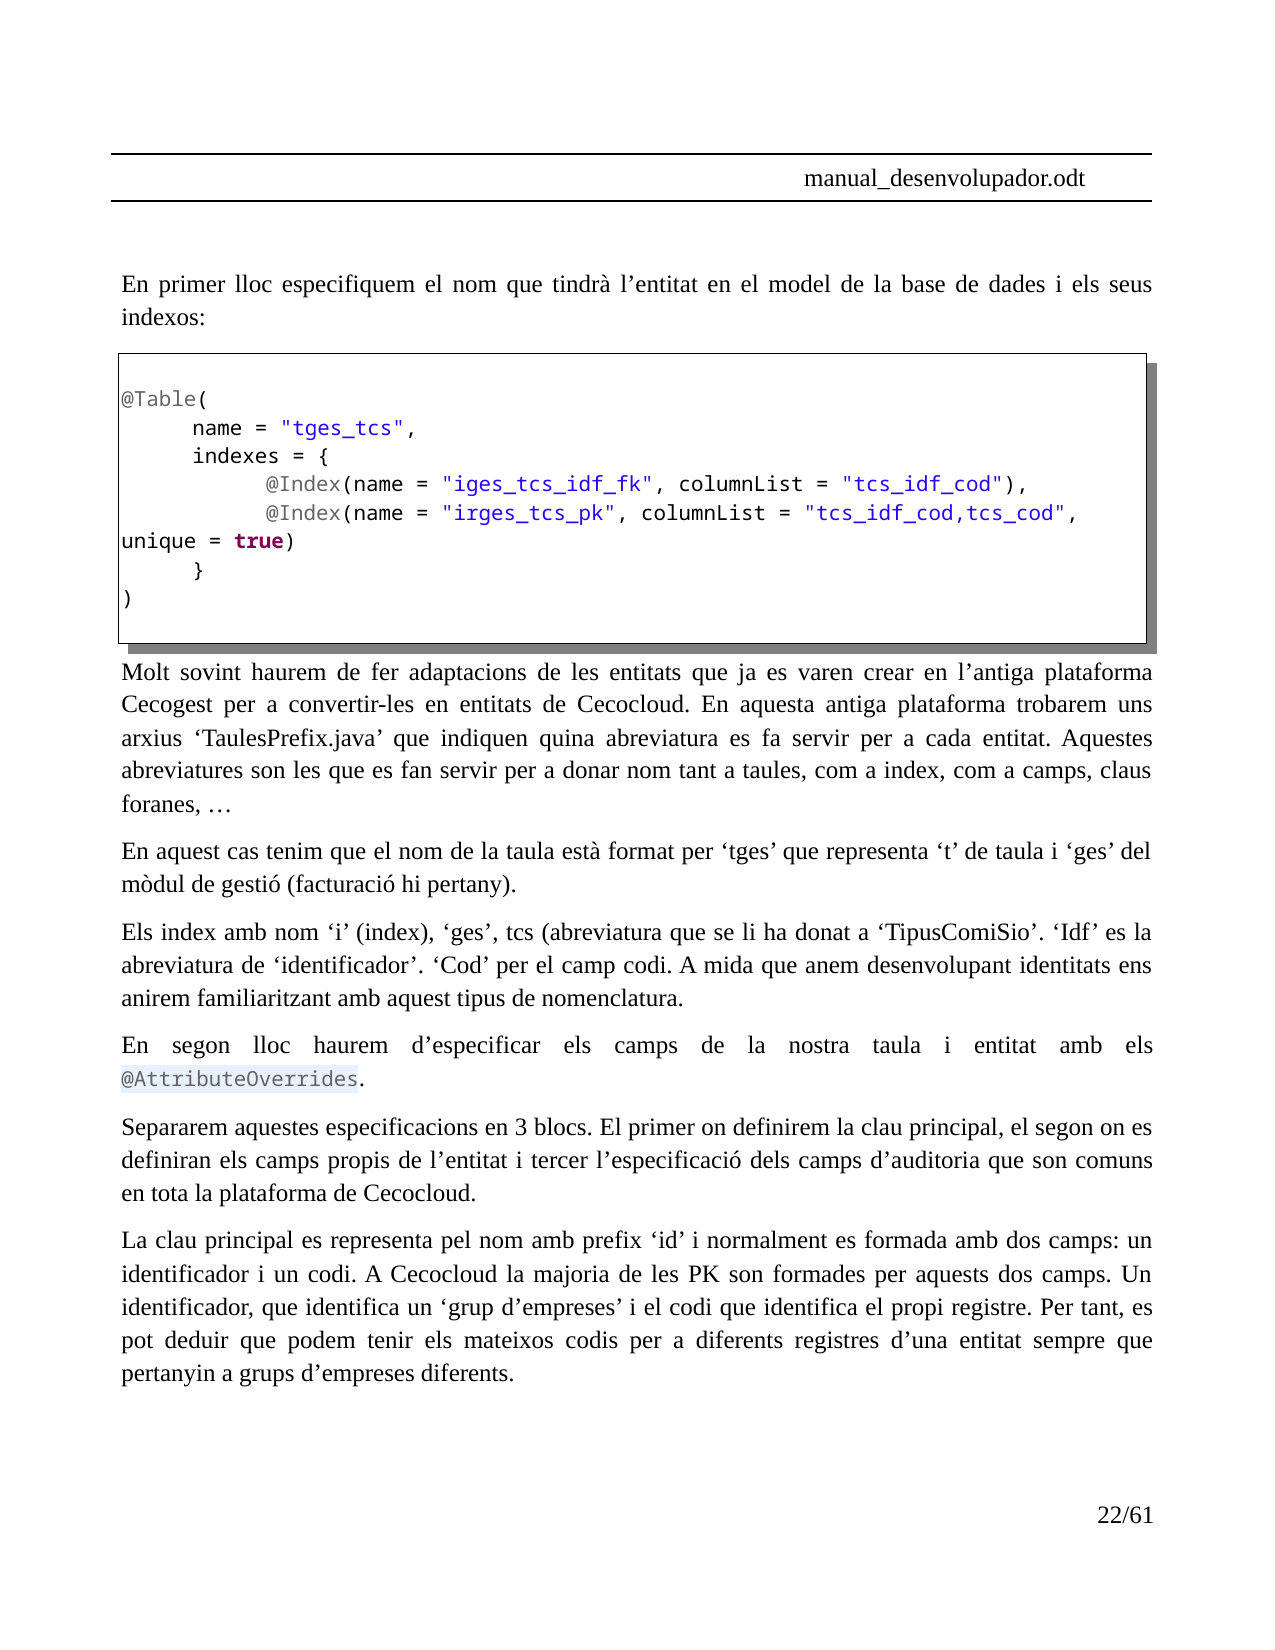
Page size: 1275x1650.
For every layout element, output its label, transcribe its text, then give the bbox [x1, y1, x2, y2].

text Els index amb nom ‘i’ (index), ‘ges’, tcs (abreviatura que se li ha donat a ‘TipusComiSio’. ‘Idf’ es la abreviatura de ‘identificador’. ‘Cod’ per el camp codi. A mida que anem desenvolupant identitats ens anirem familiaritzant amb aquest tipus de nomenclatura. [118, 914, 1157, 1012]
text En aquest cas tenim que el nom de la taula està format per ‘tges’ que representa ‘t’ de taula i ‘ges’ del mòdul de gestió (facturació hi pertany). [118, 833, 1157, 898]
text ) [119, 580, 1146, 612]
text Molt sovint haurem de fer adaptacions de les entitats que ja es varen crear en l’antiga plataforma Cecogest per a convertir-les en entitats de Cecocloud. En aquesta antiga plataforma trobarem uns arxius ‘TaulesPrefix.java’ que indiquen quina abreviatura es fa servir per a cada entitat. Aquestes abreviatures son les que es fan servir per a donar nom tant a taules, com a index, com a camps, claus foranes, … [118, 654, 1157, 817]
text @Index(name = "irges_tcs_pk", columnList = "tcs_idf_cod,tcs_cod", unique = true) [119, 495, 1146, 552]
text En primer lloc especifiquem el nom que tindrà l’entitat en el model de la base de dades i els seus indexos: [118, 266, 1157, 334]
text name = "tges_tcs", [119, 410, 1146, 438]
text @Table( [119, 381, 1146, 410]
text Separarem aquestes especificacions en 3 blocs. El primer on definirem la clau principal, el segon on es definiran els camps propis de l’entitat i tercer l’especificació dels camps d’auditoria que son comuns en tota la plataforma de Cecocloud. [118, 1109, 1157, 1207]
text @Index(name = "iges_tcs_idf_fk", columnList = "tcs_idf_cod"), [119, 467, 1146, 495]
text La clau principal es representa pel nom amb prefix ‘id’ i normalment es formada amb dos camps: un identificador i un codi. A Cecocloud la majoria de les PK son formades per aquests dos camps. Un identificador, que identifica un ‘grup d’empreses’ i el codi que identifica el propi registre. Per tant, es pot deduir que podem tenir els mateixos codis per a diferents registres d’una entitat sempre que pertanyin a grups d’empreses diferents. [118, 1223, 1157, 1389]
text En segon lloc haurem d’especificar els camps de la nostra taula i entitat amb els @AttributeOverrides. [118, 1028, 1157, 1093]
text indexes = { [119, 438, 1146, 467]
text } [119, 552, 1146, 580]
